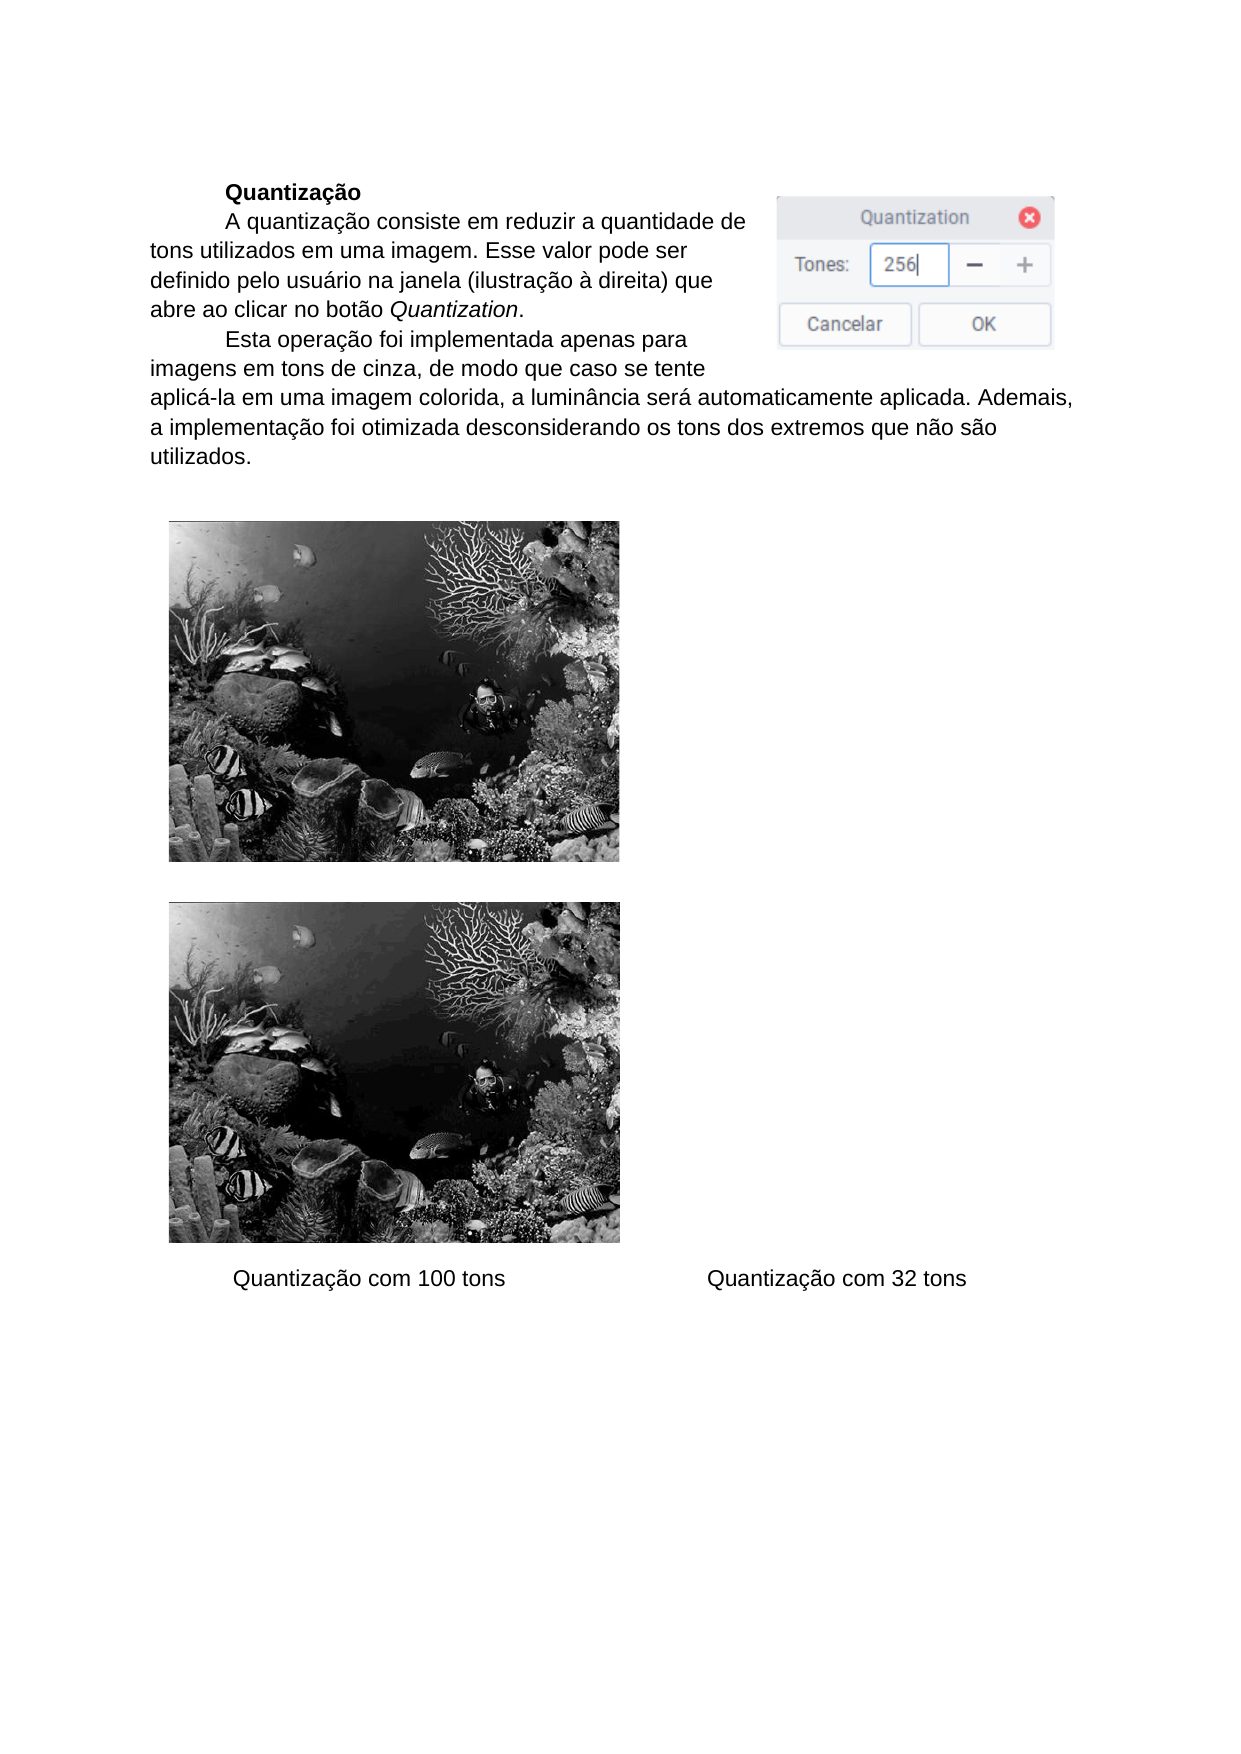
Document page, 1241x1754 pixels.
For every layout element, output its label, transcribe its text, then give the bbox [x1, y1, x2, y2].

text [1055, 209, 1091, 322]
text Quantização [150, 179, 1091, 205]
text Esta operação foi implementada apenas para imagens em tons de cinza, de modo que caso se tente aplicá-la em uma imagem colorida, a luminância será automaticamente aplicada. Ademais, a implementação foi otimizada desconsiderando os tons dos extremos que não são utilizados. [150, 326, 1091, 469]
picture [168, 902, 620, 1243]
text Quantização com 100 tons Quantização com 32 tons [150, 1265, 1091, 1291]
picture [776, 196, 1055, 350]
text A quantização consiste em reduzir a quantidade de tons utilizados em uma imagem. Esse valor pode ser definido pelo usuário na janela (ilustração à direita) que abre ao clicar no botão Quantization. [150, 209, 776, 322]
picture [168, 521, 620, 862]
